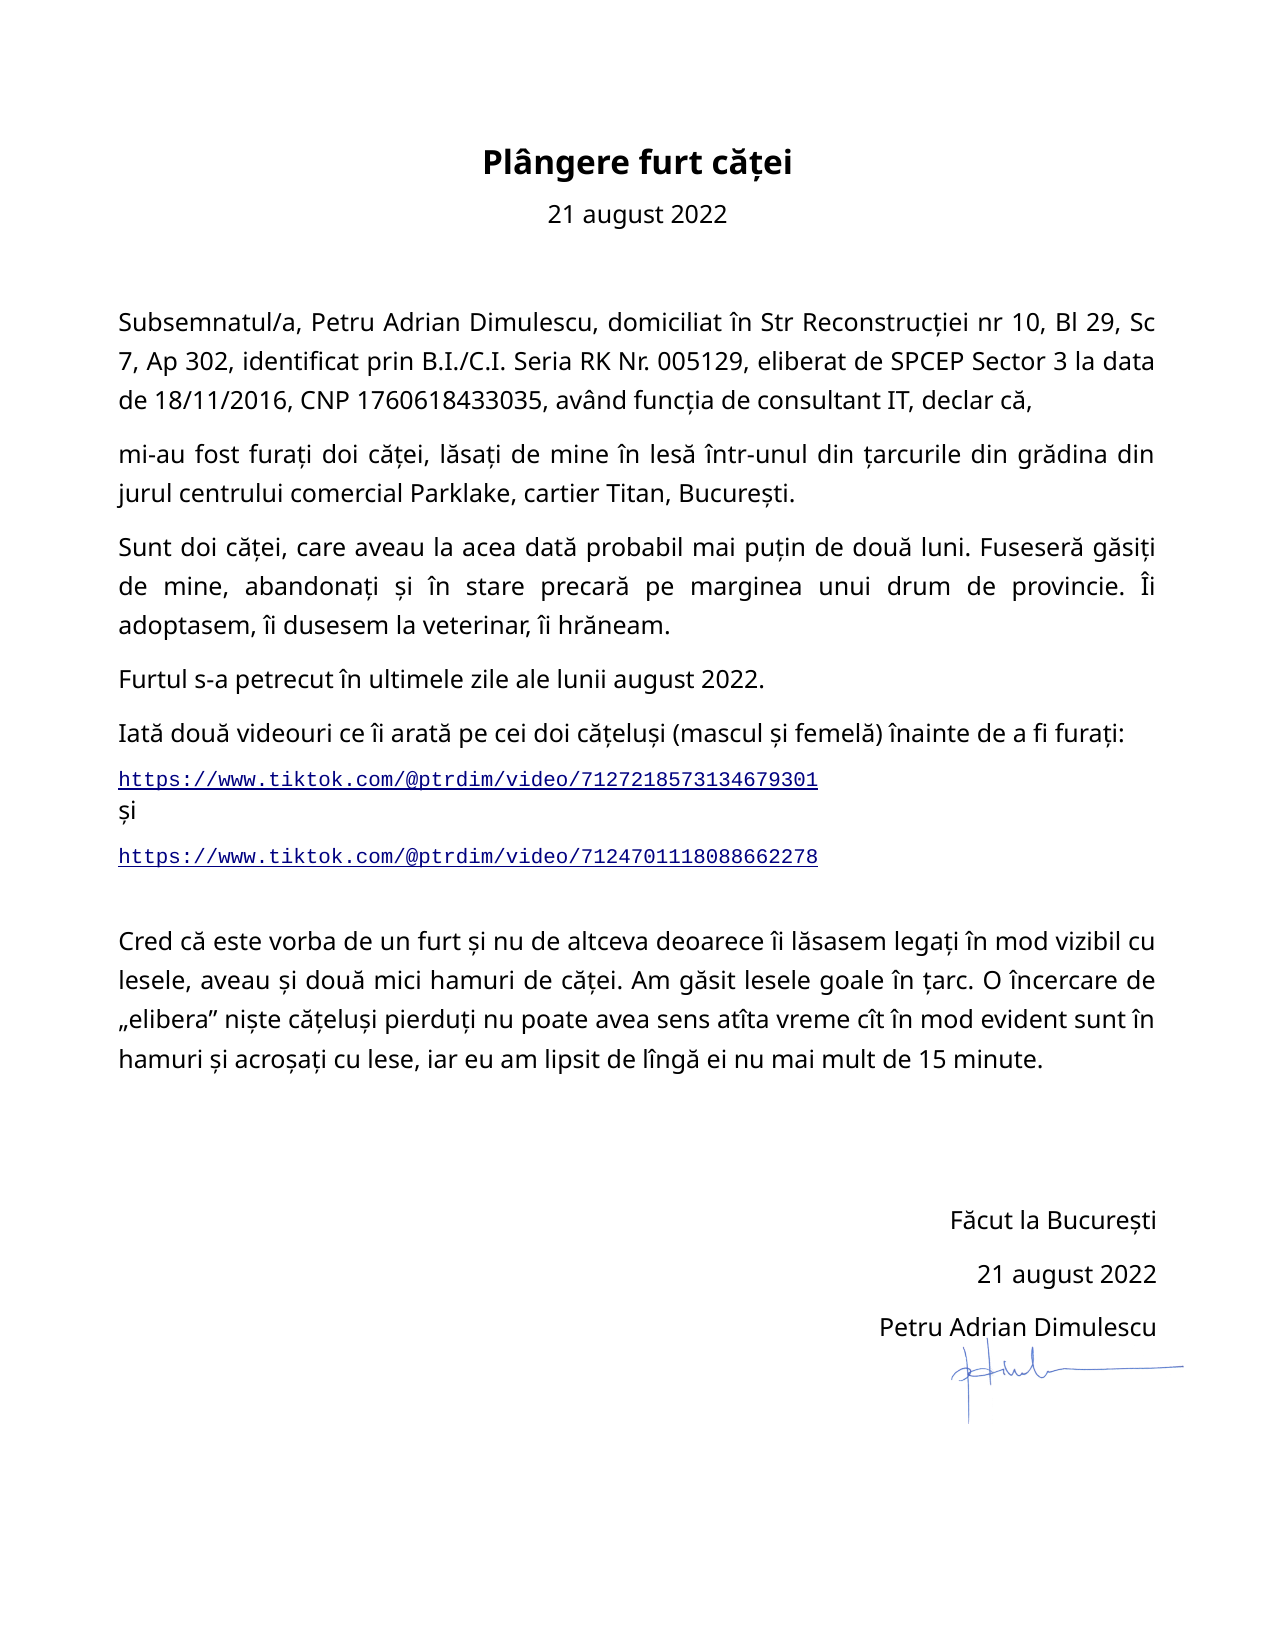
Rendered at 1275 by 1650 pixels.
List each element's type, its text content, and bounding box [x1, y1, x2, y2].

text Făcut la București [118, 1202, 1157, 1237]
text mi-au fost furați doi căței, lăsați de mine în lesă într-unul din țarcurile din grădina din jurul centrului comercial Parklake, cartier Titan, București. [118, 436, 1157, 510]
text Sunt doi căței, care aveau la acea dată probabil mai puțin de două luni. Fuseseră găsiți de mine, abandonați și în stare precară pe marginea unui drum de provincie. Îi adoptasem, îi dusesem la veterinar, îi hrăneam. [118, 529, 1157, 642]
text 21 august 2022 [118, 1256, 1157, 1290]
text și [118, 793, 1157, 827]
subtitle Plângere furt căței [118, 139, 1157, 184]
picture [932, 1322, 1196, 1424]
text Iată două videouri ce îi arată pe cei doi cățeluși (mascul și femelă) înainte de a fi furați: [118, 715, 1157, 749]
text Petru Adrian Dimulescu [118, 1310, 1157, 1344]
text 21 august 2022 [118, 197, 1157, 231]
text Cred că este vorba de un furt și nu de altceva deoarece îi lăsasem legați în mod vizibil cu lesele, aveau și două mici hamuri de căței. Am găsit lesele goale în țarc. O încercare de „elibera” niște cățeluși pierduți nu poate avea sens atîta vreme cît în mod evident sunt în hamuri și acroșați cu lese, iar eu am lipsit de lîngă ei nu mai mult de 15 minute. [118, 924, 1157, 1075]
text Furtul s-a petrecut în ultimele zile ale lunii august 2022. [118, 661, 1157, 696]
text https://www.tiktok.com/@ptrdim/video/7124701118088662278 [118, 846, 1157, 870]
text Subsemnatul/a, Petru Adrian Dimulescu, domiciliat în Str Reconstrucției nr 10, Bl 29, Sc 7, Ap 302, identificat prin B.I./C.I. Seria RK Nr. 005129, eliberat de SPCEP Sector 3 la data de 18/11/2016, CNP 1760618433035, având funcția de consultant IT, declar că, [118, 304, 1157, 417]
text https://www.tiktok.com/@ptrdim/video/7127218573134679301 [118, 769, 1157, 793]
